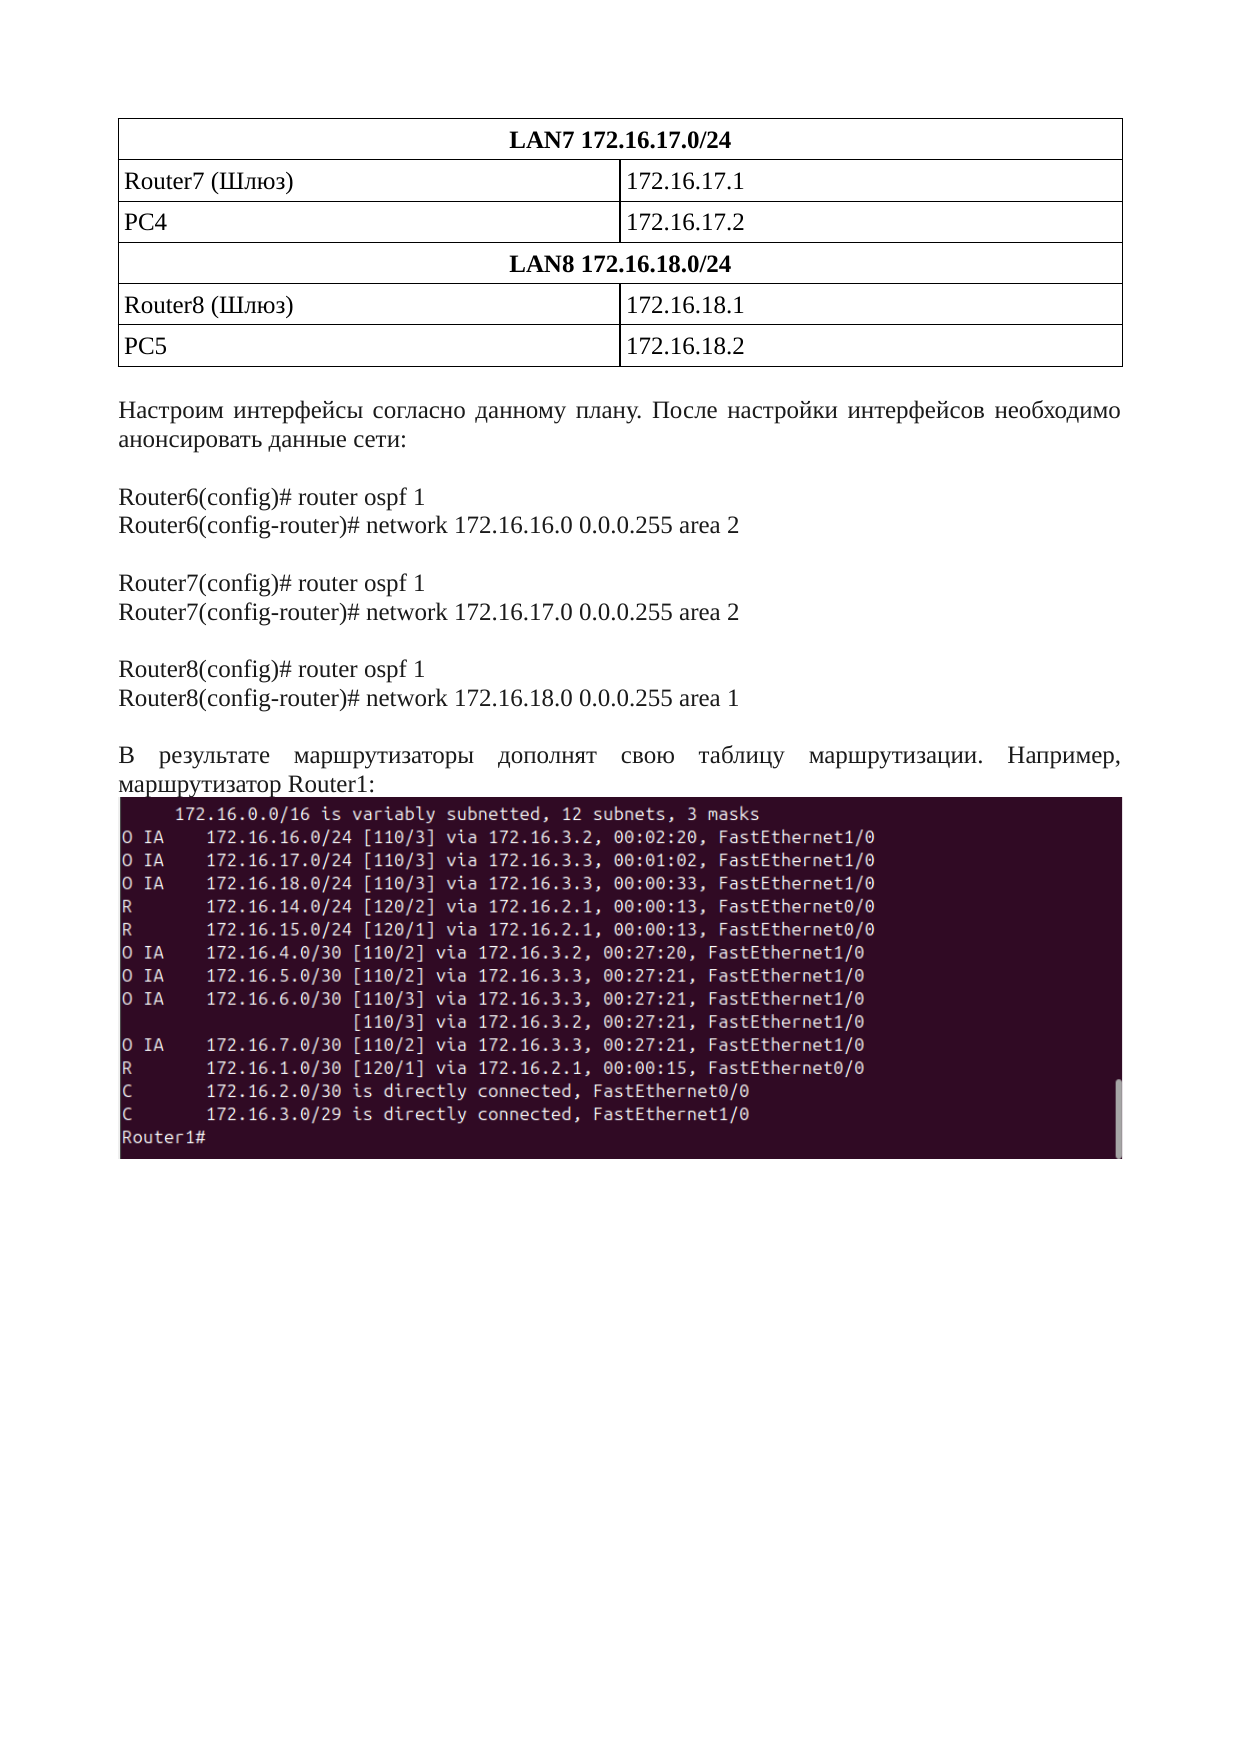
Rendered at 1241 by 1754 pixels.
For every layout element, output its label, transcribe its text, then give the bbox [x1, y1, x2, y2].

text Router8(config)# router ospf 1 [118, 654, 1122, 683]
table_cell PC5 [119, 325, 619, 366]
table_cell Router7 (Шлюз) [119, 160, 619, 201]
text Router6(config-router)# network 172.16.16.0 0.0.0.255 area 2 [118, 510, 1122, 539]
table_cell 172.16.17.1 [621, 160, 1122, 201]
text Router7(config-router)# network 172.16.17.0 0.0.0.255 area 2 [118, 597, 1122, 625]
table_cell 172.16.18.1 [621, 284, 1122, 324]
text Router7(config)# router ospf 1 [118, 568, 1122, 597]
table_cell Router8 (Шлюз) [119, 284, 619, 324]
text Router6(config)# router ospf 1 [118, 482, 1122, 510]
table_cell 172.16.18.2 [621, 325, 1122, 366]
table_cell 172.16.17.2 [621, 202, 1122, 242]
text Router8(config-router)# network 172.16.18.0 0.0.0.255 area 1 [118, 683, 1122, 712]
text Настроим интерфейсы согласно данному плану. После настройки интерфейсов необходимо анонсировать данные сети: [118, 395, 1122, 453]
table_cell PC4 [119, 202, 619, 242]
picture [118, 797, 1123, 1159]
table_cell LAN8 172.16.18.0/24 [119, 243, 1122, 283]
table_header LAN7 172.16.17.0/24 [119, 119, 1122, 159]
text В результате маршрутизаторы дополнят свою таблицу маршрутизации. Например, маршрутизатор Router1: [118, 740, 1122, 797]
